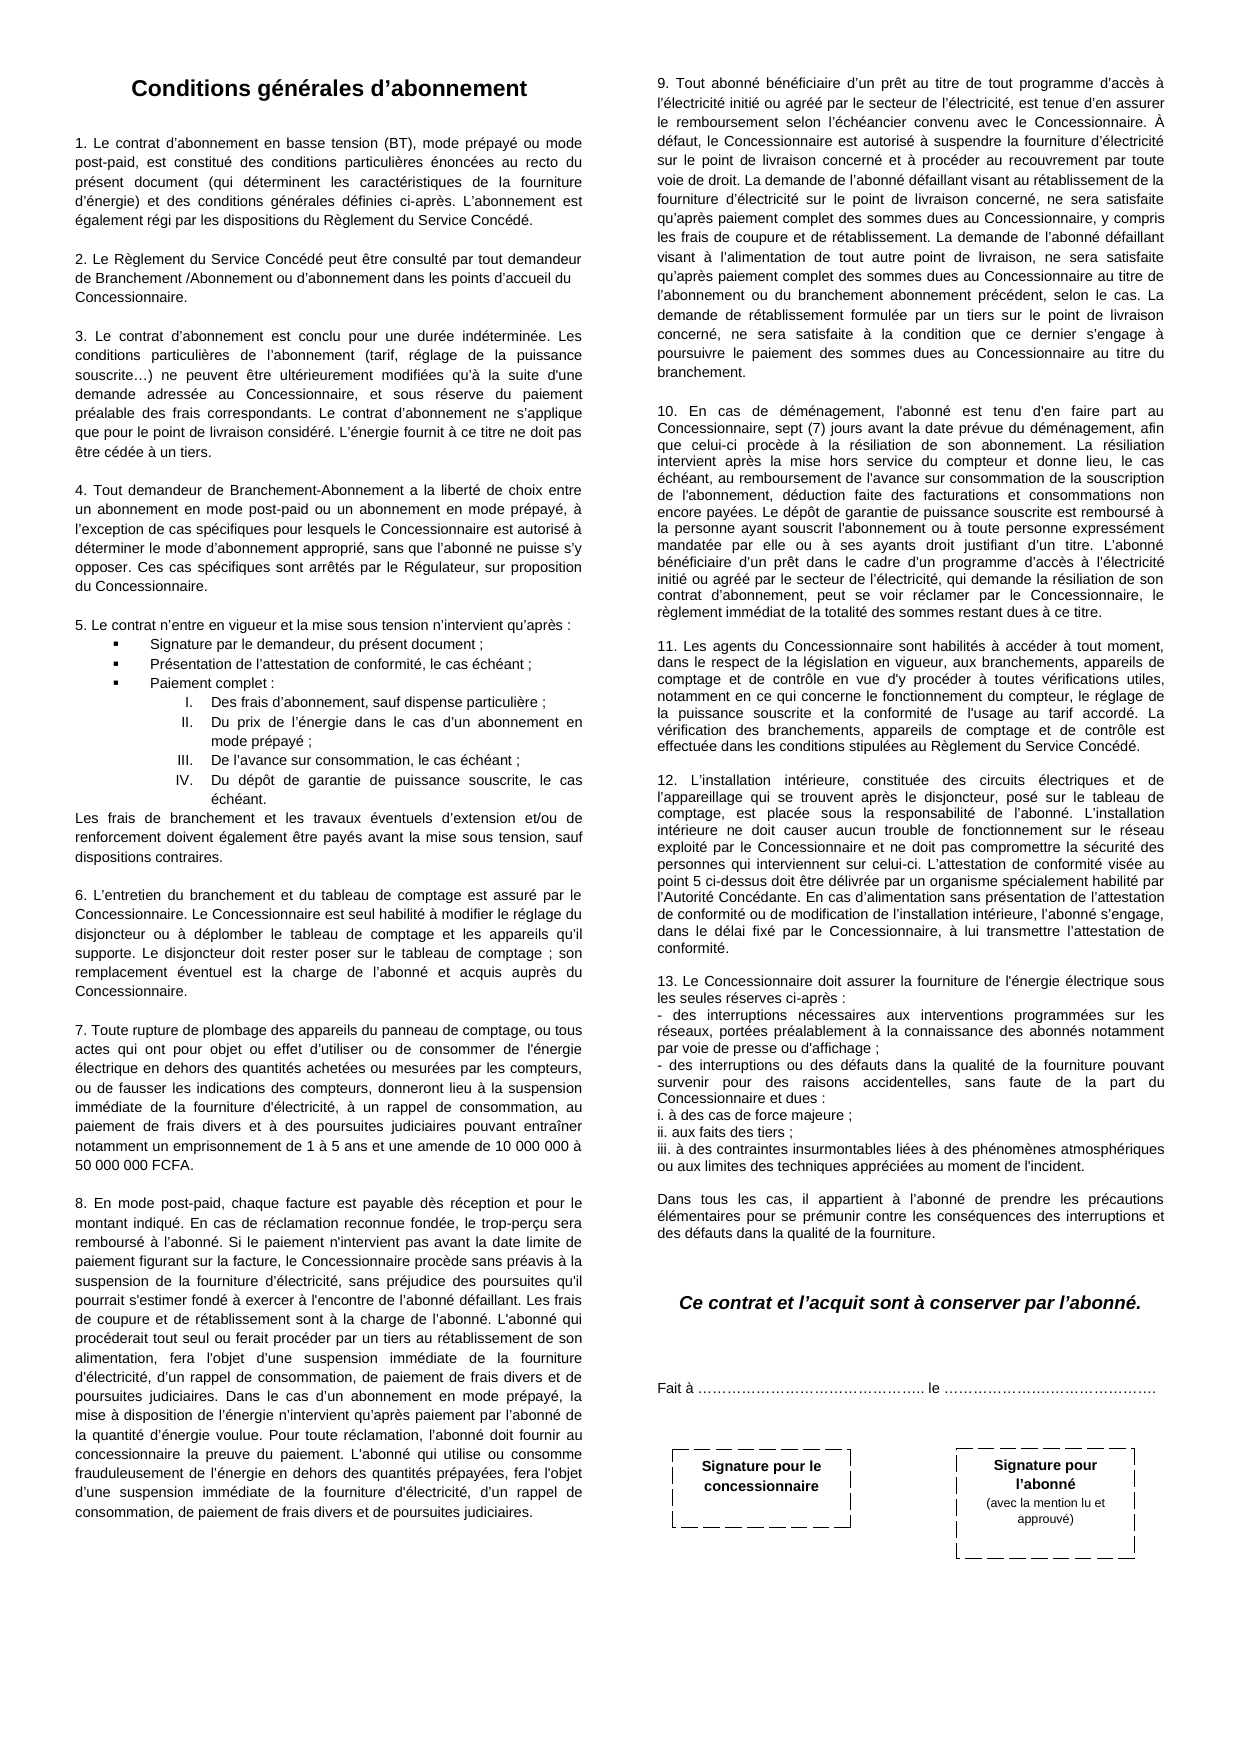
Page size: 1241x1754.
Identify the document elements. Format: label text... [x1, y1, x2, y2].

text 11. Les agents du Concessionnaire sont habilités à accéder à tout moment, dans le respect de la législation en vigueur, aux branchements, appareils de comptage et de contrôle en vue d'y procéder à toutes vérifications utiles, notamment en ce qui concerne le fonctionnement du compteur, le réglage de la puissance souscrite et la conformité de l'usage au tarif accordé. La vérification des branchements, appareils de comptage et de contrôle est effectuée dans les conditions stipulées au Règlement du Service Concédé. [657, 637, 1165, 755]
list Du prix de l’énergie dans le cas d’un abonnement en mode prépayé ; [193, 713, 583, 749]
text 3. Le contrat d’abonnement est conclu pour une durée indéterminée. Les conditions particulières de l’abonnement (tarif, réglage de la puissance souscrite…) ne peuvent être ultérieurement modifiées qu’à la suite d'une demande adressée au Concessionnaire, et sous réserve du paiement préalable des frais correspondants. Le contrat d’abonnement ne s’applique que pour le point de livraison considéré. L’énergie fournit à ce titre ne doit pas être cédée à un tiers. [75, 328, 583, 460]
text i. à des cas de force majeure ; [657, 1107, 1165, 1124]
text Fait à ……………………………………….. le ………………….…………………. [657, 1380, 1165, 1397]
list Des frais d’abonnement, sauf dispense particulière ; [193, 694, 583, 711]
text 12. L’installation intérieure, constituée des circuits électriques et de l’appareillage qui se trouvent après le disjoncteur, posé sur le tableau de comptage, est placée sous la responsabilité de l’abonné. L’installation intérieure ne doit causer aucun trouble de fonctionnement sur le réseau exploité par le Concessionnaire et ne doit pas compromettre la sécurité des personnes qui interviennent sur celui-ci. L’attestation de conformité visée au point 5 ci-dessus doit être délivrée par un organisme spécialement habilité par l’Autorité Concédante. En cas d’alimentation sans présentation de l’attestation de conformité ou de modification de l’installation intérieure, l’abonné s’engage, dans le délai fixé par le Concessionnaire, à lui transmettre l’attestation de conformité. [657, 772, 1165, 956]
list Paiement complet : [112, 675, 583, 692]
text 2. Le Règlement du Service Concédé peut être consulté par tout demandeur de Branchement /Abonnement ou d’abonnement dans les points d’accueil du [75, 251, 583, 287]
text 1. Le contrat d’abonnement en basse tension (BT), mode prépayé ou mode post-paid, est constitué des conditions particulières énoncées au recto du présent document (qui déterminent les caractéristiques de la fourniture d’énergie) et des conditions générales définies ci-après. L’abonnement est également régi par les dispositions du Règlement du Service Concédé. [75, 135, 583, 229]
text 13. Le Concessionnaire doit assurer la fourniture de l'énergie électrique sous les seules réserves ci-après : [657, 973, 1165, 1006]
text Signature pour le concessionnaire [688, 1458, 835, 1494]
text Conditions générales d’abonnement [75, 75, 583, 101]
list Du dépôt de garantie de puissance souscrite, le cas échéant. [193, 771, 583, 807]
text Les frais de branchement et les travaux éventuels d’extension et/ou de renforcement doivent également être payés avant la mise sous tension, sauf dispositions contraires. [75, 810, 583, 865]
text 10. En cas de déménagement, l'abonné est tenu d'en faire part au Concessionnaire, sept (7) jours avant la date prévue du déménagement, afin que celui-ci procède à la résiliation de son abonnement. La résiliation intervient après la mise hors service du compteur et donne lieu, le cas échéant, au remboursement de l'avance sur consommation de la souscription de l'abonnement, déduction faite des facturations et consommations non encore payées. Le dépôt de garantie de puissance souscrite est remboursé à la personne ayant souscrit l'abonnement ou à toute personne expressément mandatée par elle ou à ses ayants droit justifiant d’un titre. L’abonné bénéficiaire d’un prêt dans le cadre d’un programme d’accès à l’électricité initié ou agréé par le secteur de l’électricité, qui demande la résiliation de son contrat d’abonnement, peut se voir réclamer par le Concessionnaire, le règlement immédiat de la totalité des sommes restant dues à ce titre. [657, 403, 1165, 621]
text ii. aux faits des tiers ; [657, 1124, 1165, 1141]
text 7. Toute rupture de plombage des appareils du panneau de comptage, ou tous actes qui ont pour objet ou effet d’utiliser ou de consommer de l'énergie électrique en dehors des quantités achetées ou mesurées par les compteurs, ou de fausser les indications des compteurs, donneront lieu à la suspension immédiate de la fourniture d'électricité, à un rappel de consommation, au paiement de frais divers et à des poursuites judiciaires pouvant entraîner notamment un emprisonnement de 1 à 5 ans et une amende de 10 000 000 à 50 000 000 FCFA. [75, 1022, 583, 1173]
text 9. Tout abonné bénéficiaire d’un prêt au titre de tout programme d’accès à l’électricité initié ou agréé par le secteur de l’électricité, est tenue d’en assurer le remboursement selon l’échéancier convenu avec le Concessionnaire. À défaut, le Concessionnaire est autorisé à suspendre la fourniture d’électricité sur le point de livraison concerné et à procéder au recouvrement par toute voie de droit. La demande de l’abonné défaillant visant au rétablissement de la fourniture d’électricité sur le point de livraison concerné, ne sera satisfaite qu’après paiement complet des sommes dues au Concessionnaire, y compris les frais de coupure et de rétablissement. La demande de l’abonné défaillant visant à l’alimentation de tout autre point de livraison, ne sera satisfaite qu’après paiement complet des sommes dues au Concessionnaire au titre de l’abonnement ou du branchement abonnement précédent, selon le cas. La demande de rétablissement formulée par un tiers sur le point de livraison concerné, ne sera satisfaite à la condition que ce dernier s’engage à poursuivre le paiement des sommes dues au Concessionnaire au titre du branchement. [657, 75, 1165, 381]
list Signature par le demandeur, du présent document ; [112, 636, 583, 653]
text (avec la mention lu et approuvé) [972, 1495, 1119, 1526]
text - des interruptions nécessaires aux interventions programmées sur les réseaux, portées préalablement à la connaissance des abonnés notamment par voie de presse ou d'affichage ; [657, 1006, 1165, 1057]
text - des interruptions ou des défauts dans la qualité de la fourniture pouvant survenir pour des raisons accidentelles, sans faute de la part du Concessionnaire et dues : [657, 1057, 1165, 1107]
text 8. En mode post-paid, chaque facture est payable dès réception et pour le montant indiqué. En cas de réclamation reconnue fondée, le trop-perçu sera remboursé à l’abonné. Si le paiement n'intervient pas avant la date limite de paiement figurant sur la facture, le Concessionnaire procède sans préavis à la suspension de la fourniture d’électricité, sans préjudice des poursuites qu'il pourrait s'estimer fondé à exercer à l'encontre de l’abonné défaillant. Les frais de coupure et de rétablissement sont à la charge de l’abonné. L'abonné qui procéderait tout seul ou ferait procéder par un tiers au rétablissement de son alimentation, fera l'objet d’une suspension immédiate de la fourniture d'électricité, d’un rappel de consommation, de paiement de frais divers et de poursuites judiciaires. Dans le cas d’un abonnement en mode prépayé, la mise à disposition de l’énergie n’intervient qu’après paiement par l’abonné de la quantité d’énergie voulue. Pour toute réclamation, l’abonné doit fournir au concessionnaire la preuve du paiement. L'abonné qui utilise ou consomme frauduleusement de l’énergie en dehors des quantités prépayées, fera l'objet d’une suspension immédiate de la fourniture d'électricité, d’un rappel de consommation, de paiement de frais divers et de poursuites judiciaires. [75, 1195, 583, 1520]
text Signature pour l’abonné [972, 1457, 1119, 1493]
text 4. Tout demandeur de Branchement-Abonnement a la liberté de choix entre un abonnement en mode post-paid ou un abonnement en mode prépayé, à l’exception de cas spécifiques pour lesquels le Concessionnaire est autorisé à déterminer le mode d’abonnement approprié, sans que l’abonné ne puisse s’y opposer. Ces cas spécifiques sont arrêtés par le Régulateur, sur proposition du Concessionnaire. [75, 482, 583, 595]
list De l’avance sur consommation, le cas échéant ; [193, 752, 583, 769]
text Ce contrat et l’acquit sont à conserver par l’abonné. [657, 1291, 1165, 1313]
text 5. Le contrat n’entre en vigueur et la mise sous tension n’intervient qu’après : [75, 617, 583, 633]
text Concessionnaire. [75, 289, 583, 306]
text 6. L’entretien du branchement et du tableau de comptage est assuré par le Concessionnaire. Le Concessionnaire est seul habilité à modifier le réglage du disjoncteur ou à déplomber le tableau de comptage et les appareils qu’il supporte. Le disjoncteur doit rester poser sur le tableau de comptage ; son remplacement éventuel est la charge de l’abonné et acquis auprès du Concessionnaire. [75, 887, 583, 1000]
text Dans tous les cas, il appartient à l’abonné de prendre les précautions élémentaires pour se prémunir contre les conséquences des interruptions et des défauts dans la qualité de la fourniture. [657, 1191, 1165, 1241]
text iii. à des contraintes insurmontables liées à des phénomènes atmosphériques ou aux limites des techniques appréciées au moment de l'incident. [657, 1141, 1165, 1174]
list Présentation de l’attestation de conformité, le cas échéant ; [112, 655, 583, 672]
